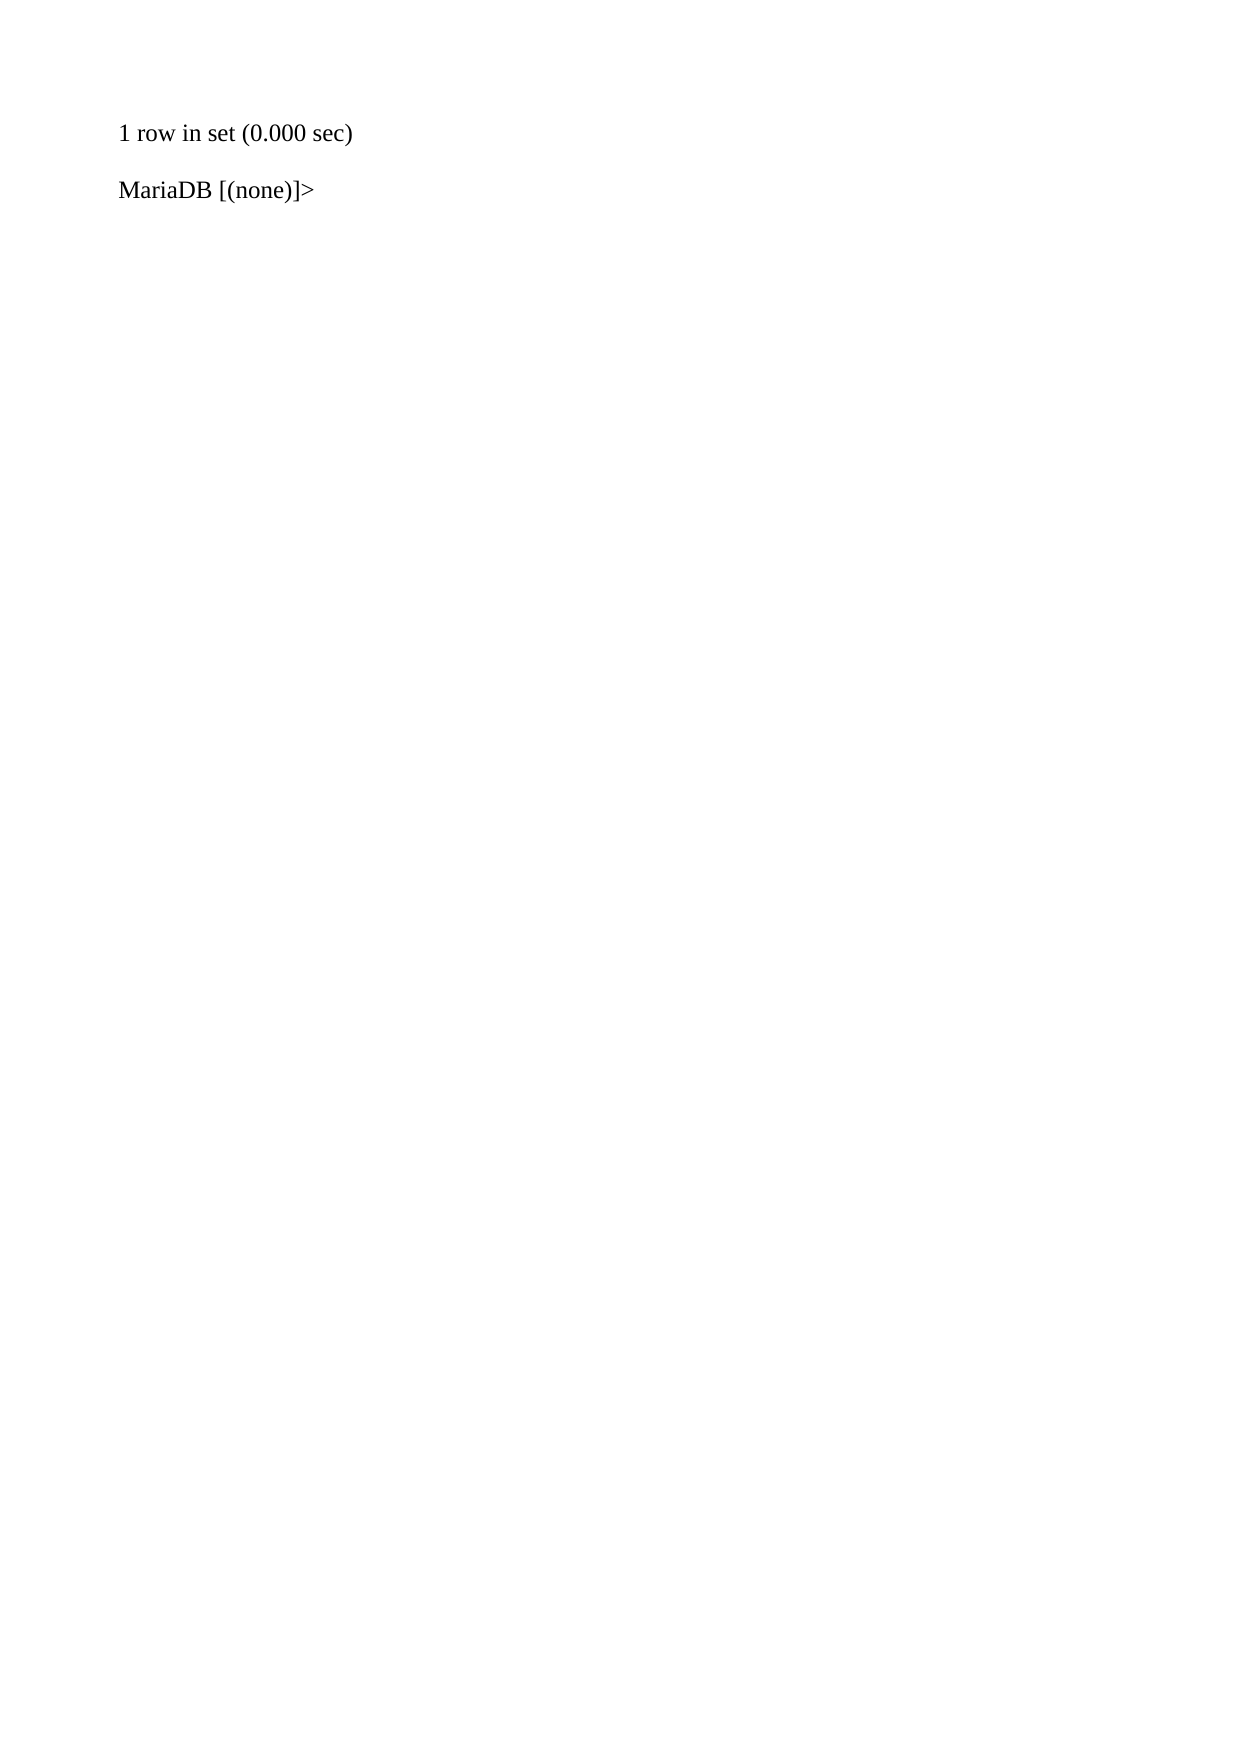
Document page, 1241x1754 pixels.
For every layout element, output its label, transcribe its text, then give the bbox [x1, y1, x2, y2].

text MariaDB [(none)]> [118, 176, 1122, 204]
text 1 row in set (0.000 sec) [118, 118, 1122, 147]
